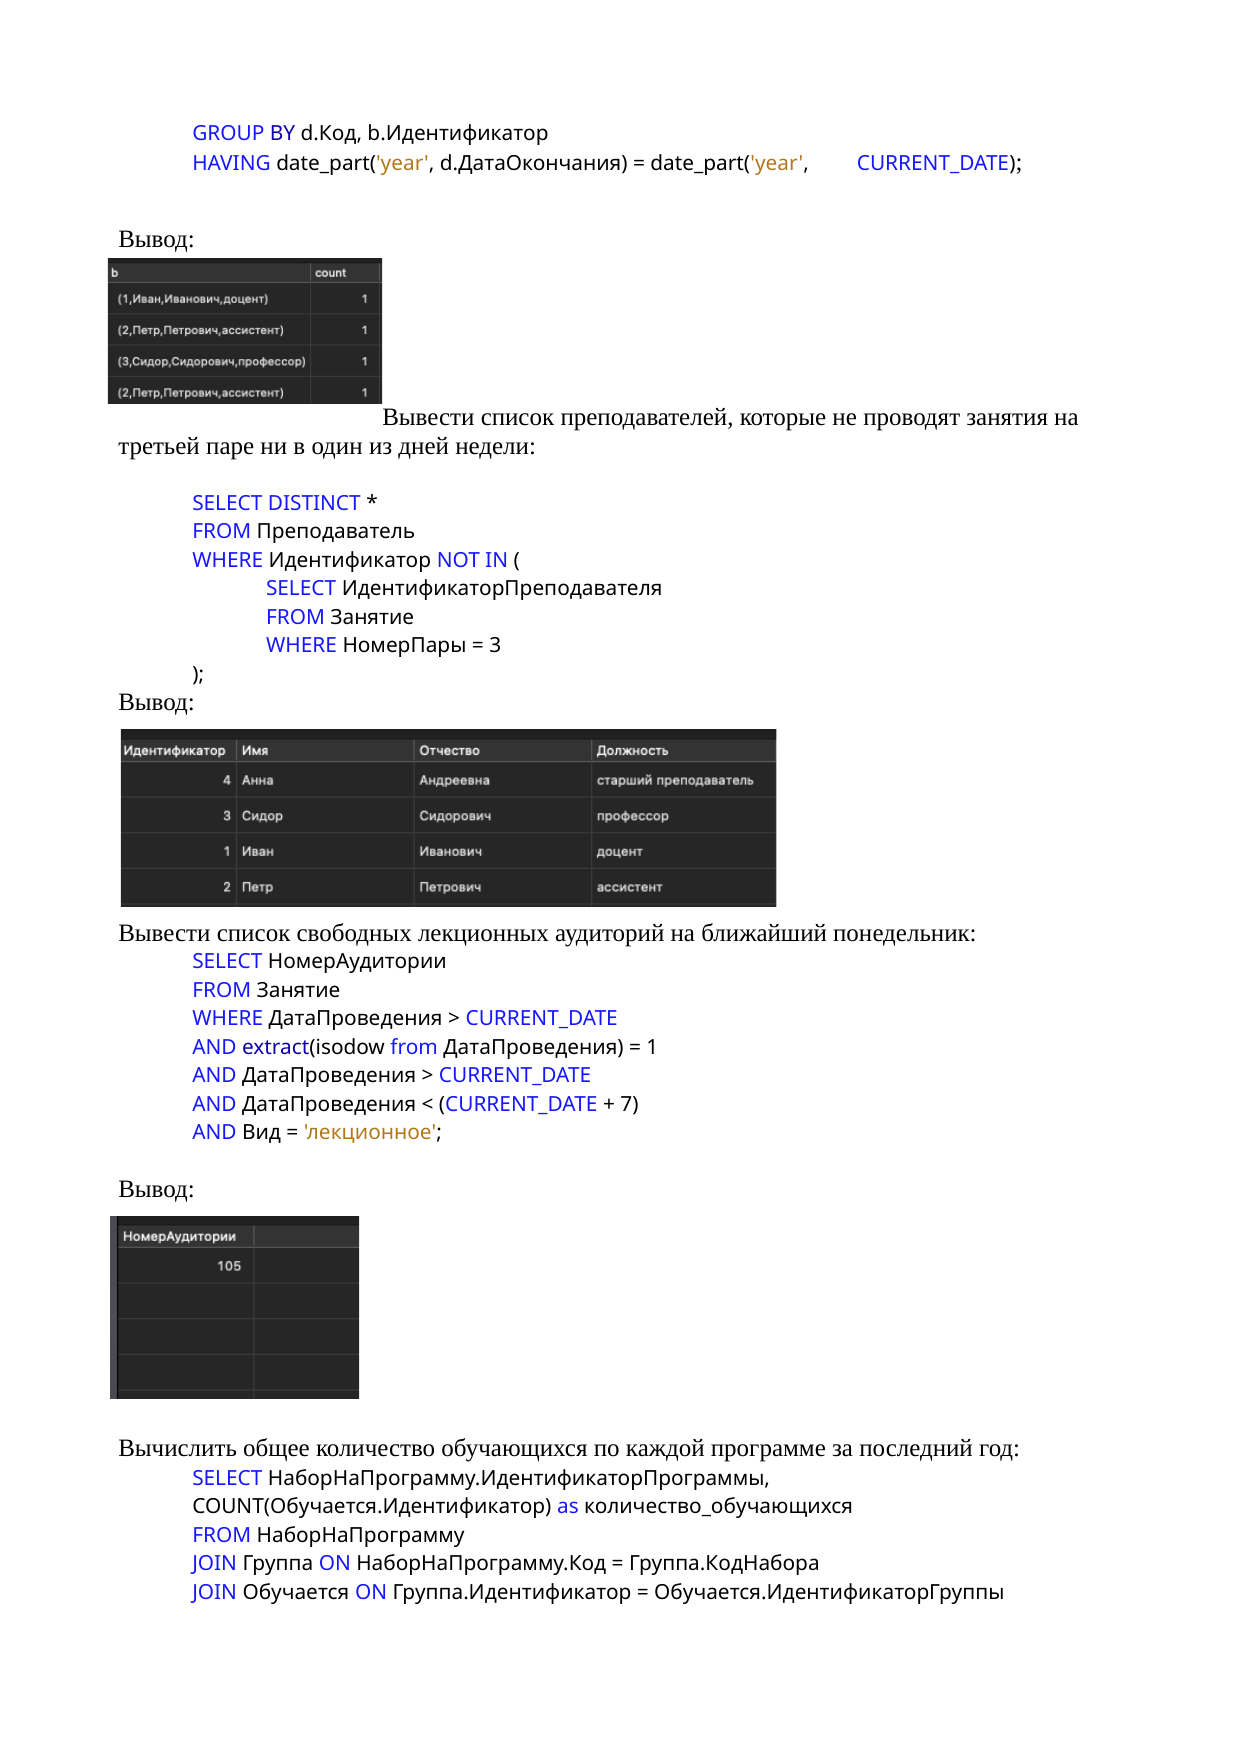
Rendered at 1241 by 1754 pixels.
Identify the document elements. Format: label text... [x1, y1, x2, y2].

text FROM НаборНаПрограмму [118, 1520, 1122, 1548]
text GROUP BY d.Код, b.Идентификатор [118, 118, 1122, 147]
text JOIN Обучается ON Группа.Идентификатор = Обучается.ИдентификаторГруппы [118, 1577, 1122, 1605]
text Вывести список преподавателей, которые не проводят занятия на третьей паре ни в один из дней недели: [118, 402, 1122, 459]
text SELECT НаборНаПрограмму.ИдентификаторПрограммы, COUNT(Обучается.Идентификатор) as количество_обучающихся [118, 1462, 1122, 1520]
text Вывод: [118, 224, 1122, 253]
text AND Вид = 'лекционное'; [118, 1117, 1122, 1146]
text WHERE Идентификатор NOT IN ( [118, 545, 1122, 573]
text WHERE НомерПары = 3 [118, 630, 1122, 659]
text Вывод: [118, 687, 1122, 716]
picture [110, 1216, 360, 1399]
text FROM Занятие [118, 975, 1122, 1003]
picture [107, 258, 383, 404]
text FROM Преподаватель [118, 517, 1122, 545]
text ); [118, 659, 1122, 687]
text AND ДатаПроведения < (CURRENT_DATE + 7) [118, 1089, 1122, 1117]
text AND extract(isodow from ДатаПроведения) = 1 [118, 1032, 1122, 1060]
text JOIN Группа ON НаборНаПрограмму.Код = Группа.КодНабора [118, 1548, 1122, 1577]
text Вычислить общее количество обучающихся по каждой программе за последний год: [118, 1433, 1122, 1462]
text HAVING date_part('year', d.ДатаОкончания) = date_part('year', CURRENT_DATE); [118, 147, 1122, 176]
text Вывести список свободных лекционных аудиторий на ближайший понедельник: [118, 918, 1122, 947]
text Вывод: [118, 1174, 1122, 1203]
text SELECT DISTINCT * [118, 488, 1122, 517]
text WHERE ДатаПроведения > CURRENT_DATE [118, 1003, 1122, 1032]
picture [120, 729, 777, 907]
text FROM Занятие [118, 602, 1122, 630]
text AND ДатаПроведения > CURRENT_DATE [118, 1060, 1122, 1089]
text SELECT НомерАудитории [118, 947, 1122, 975]
text SELECT ИдентификаторПреподавателя [118, 573, 1122, 602]
